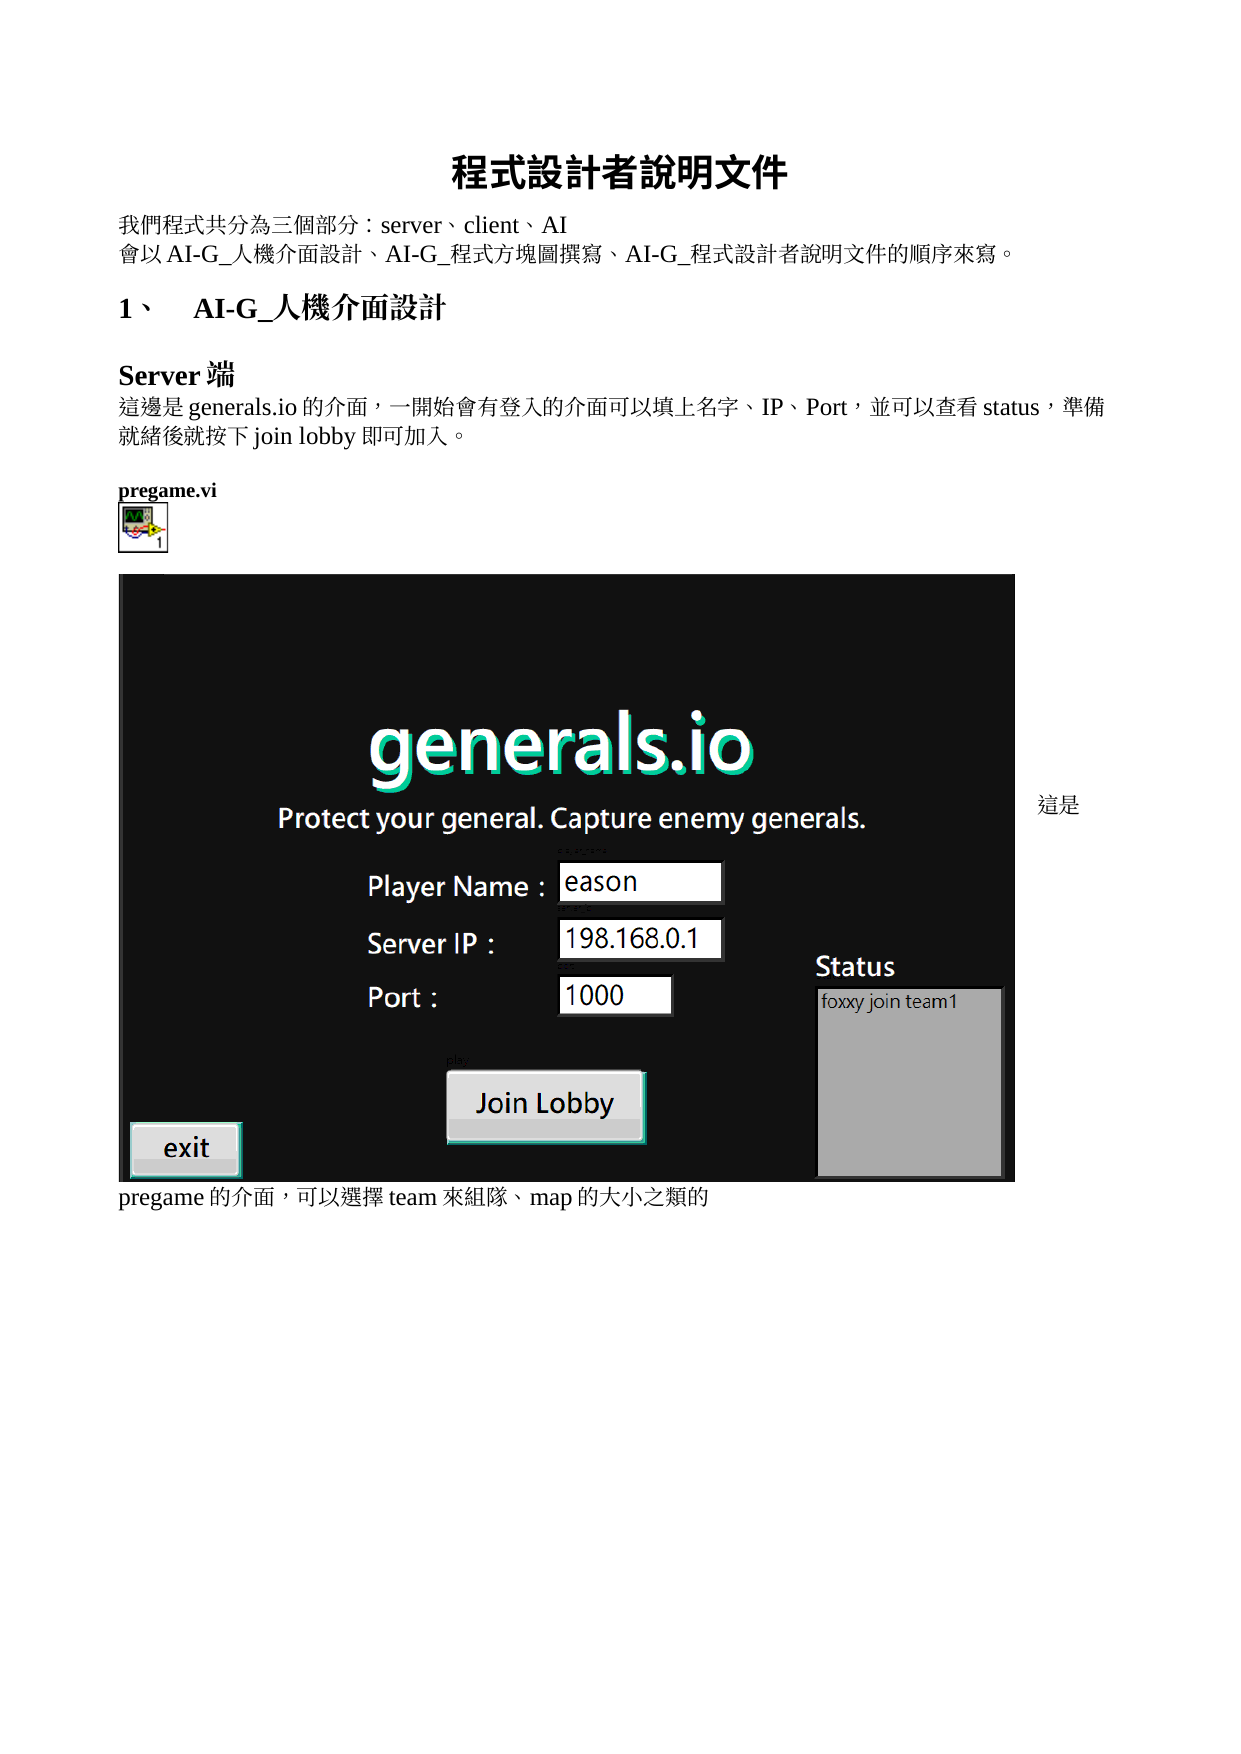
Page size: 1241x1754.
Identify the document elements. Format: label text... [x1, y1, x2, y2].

text pregame.vi [118, 478, 1122, 502]
list AI-G_人機介面設計 [118, 291, 1122, 325]
text 這是pregame的介面，可以選擇team來組隊、map的大小之類的 [118, 793, 1122, 1210]
text 這邊是generals.io的介面，一開始會有登入的介面可以填上名字、IP、Port，並可以查看status，準備就緒後就按下join lobby即可加入。 [118, 392, 1122, 449]
text Server端 [118, 358, 1122, 392]
text 我們程式共分為三個部分：server、client、AI [118, 210, 1122, 239]
text 會以AI-G_人機介面設計、AI-G_程式方塊圖撰寫、AI-G_程式設計者說明文件的順序來寫。 [118, 239, 1122, 267]
picture [118, 502, 169, 553]
subtitle 程式設計者說明文件 [118, 143, 1122, 197]
